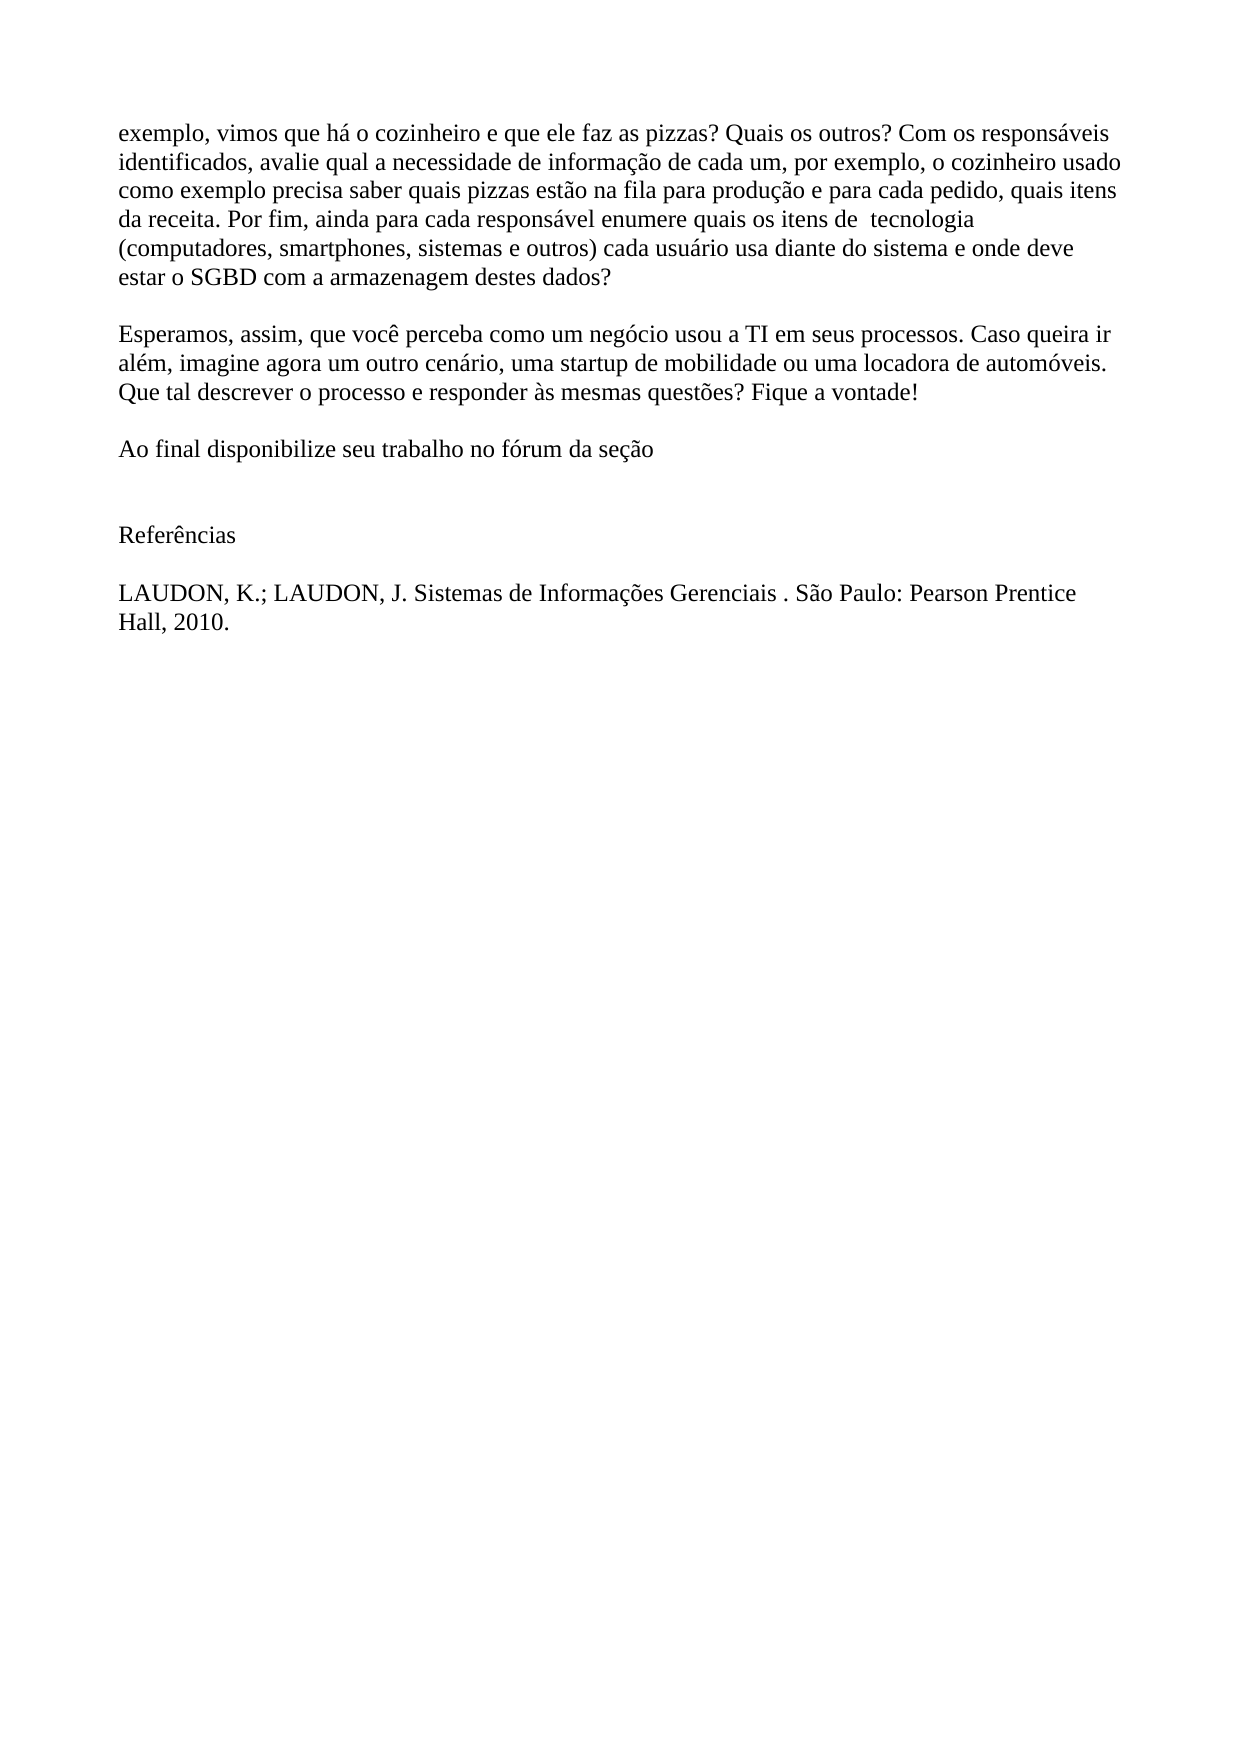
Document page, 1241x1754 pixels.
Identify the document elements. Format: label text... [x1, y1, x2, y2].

text exemplo, vimos que há o cozinheiro e que ele faz as pizzas? Quais os outros? Com os responsáveis identificados, avalie qual a necessidade de informação de cada um, por exemplo, o cozinheiro usado como exemplo precisa saber quais pizzas estão na fila para produção e para cada pedido, quais itens da receita. Por fim, ainda para cada responsável enumere quais os itens de tecnologia (computadores, smartphones, sistemas e outros) cada usuário usa diante do sistema e onde deve estar o SGBD com a armazenagem destes dados? [118, 118, 1122, 291]
text LAUDON, K.; LAUDON, J. Sistemas de Informações Gerenciais . São Paulo: Pearson Prentice Hall, 2010. [118, 578, 1122, 636]
text Esperamos, assim, que você perceba como um negócio usou a TI em seus processos. Caso queira ir além, imagine agora um outro cenário, uma startup de mobilidade ou uma locadora de automóveis. Que tal descrever o processo e responder às mesmas questões? Fique a vontade! [118, 319, 1122, 406]
text Ao final disponibilize seu trabalho no fórum da seção [118, 434, 1122, 463]
text Referências [118, 521, 1122, 549]
text ‍ [118, 492, 1122, 521]
